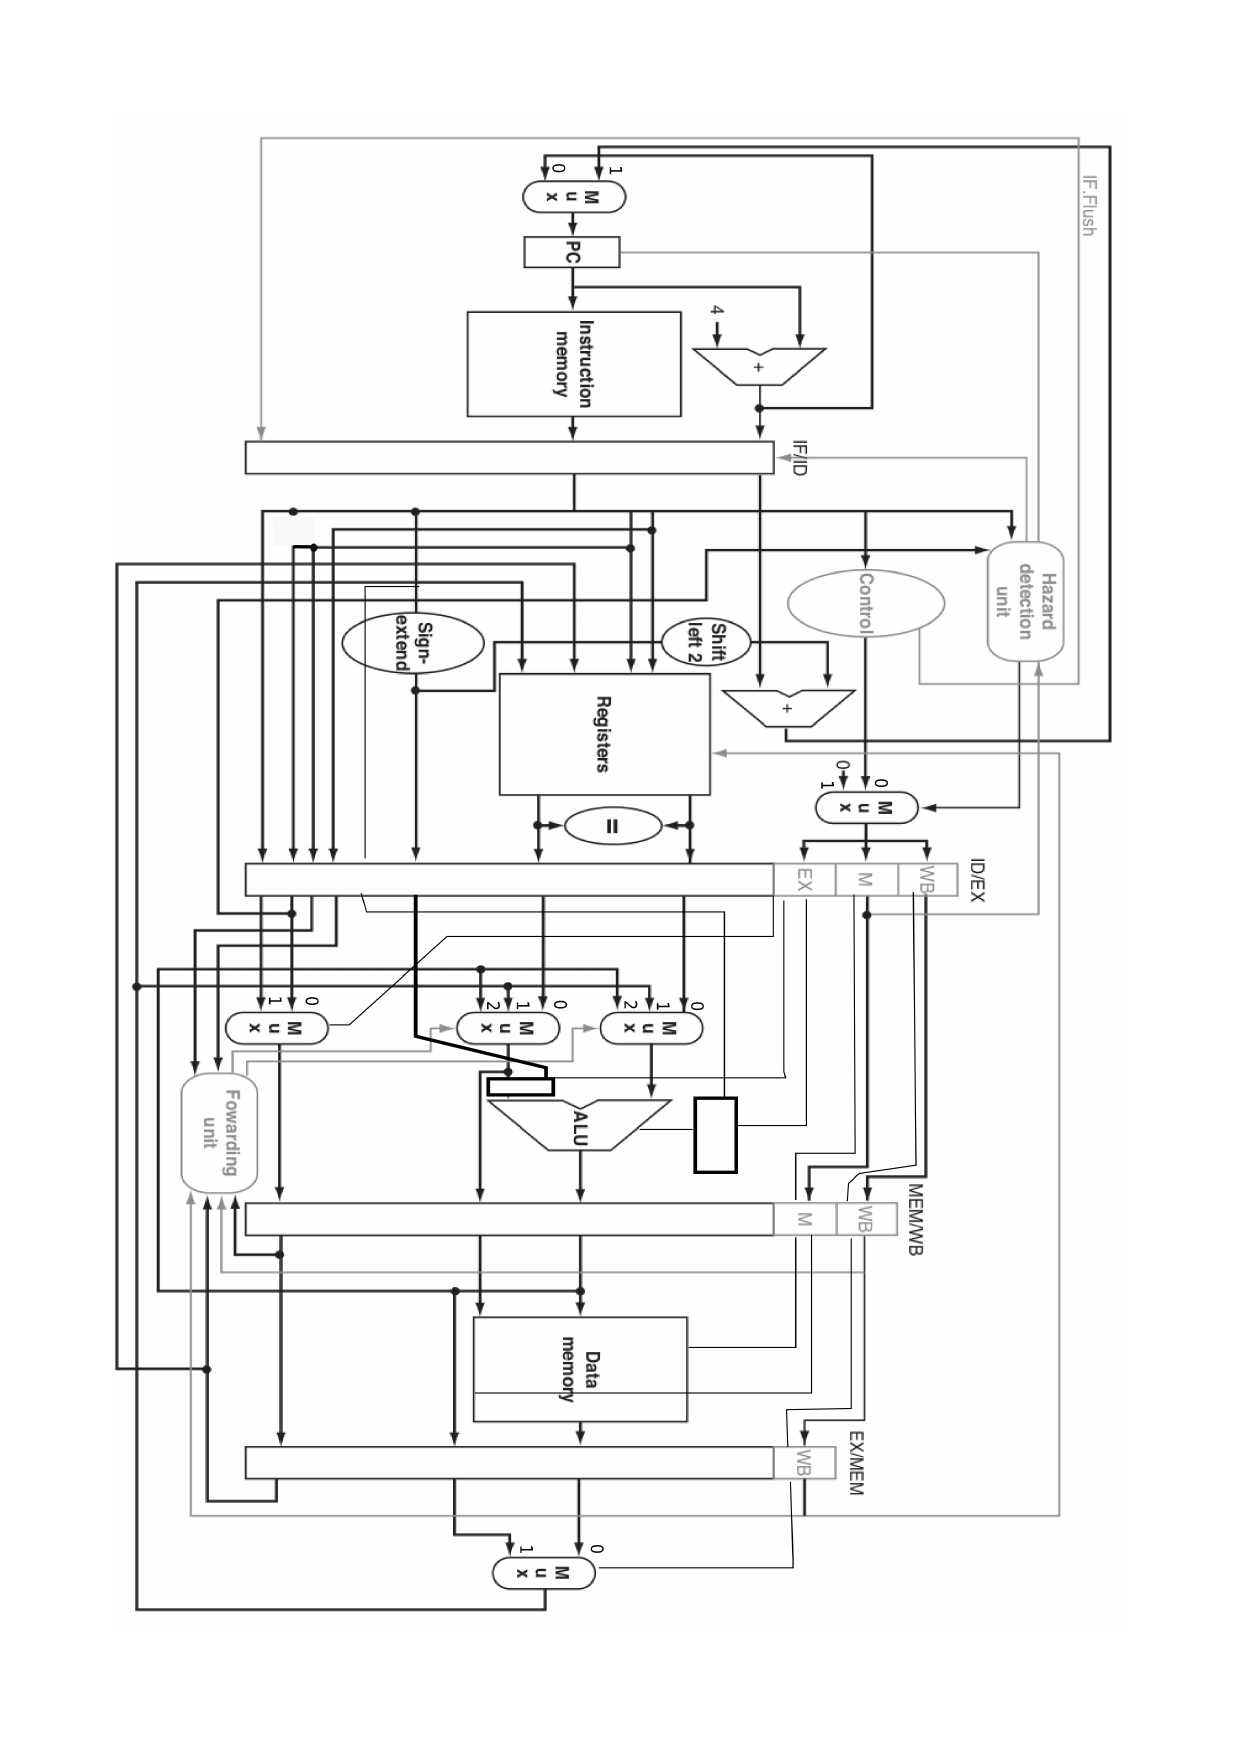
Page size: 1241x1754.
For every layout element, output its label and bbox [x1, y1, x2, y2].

picture [114, 118, 1126, 1632]
